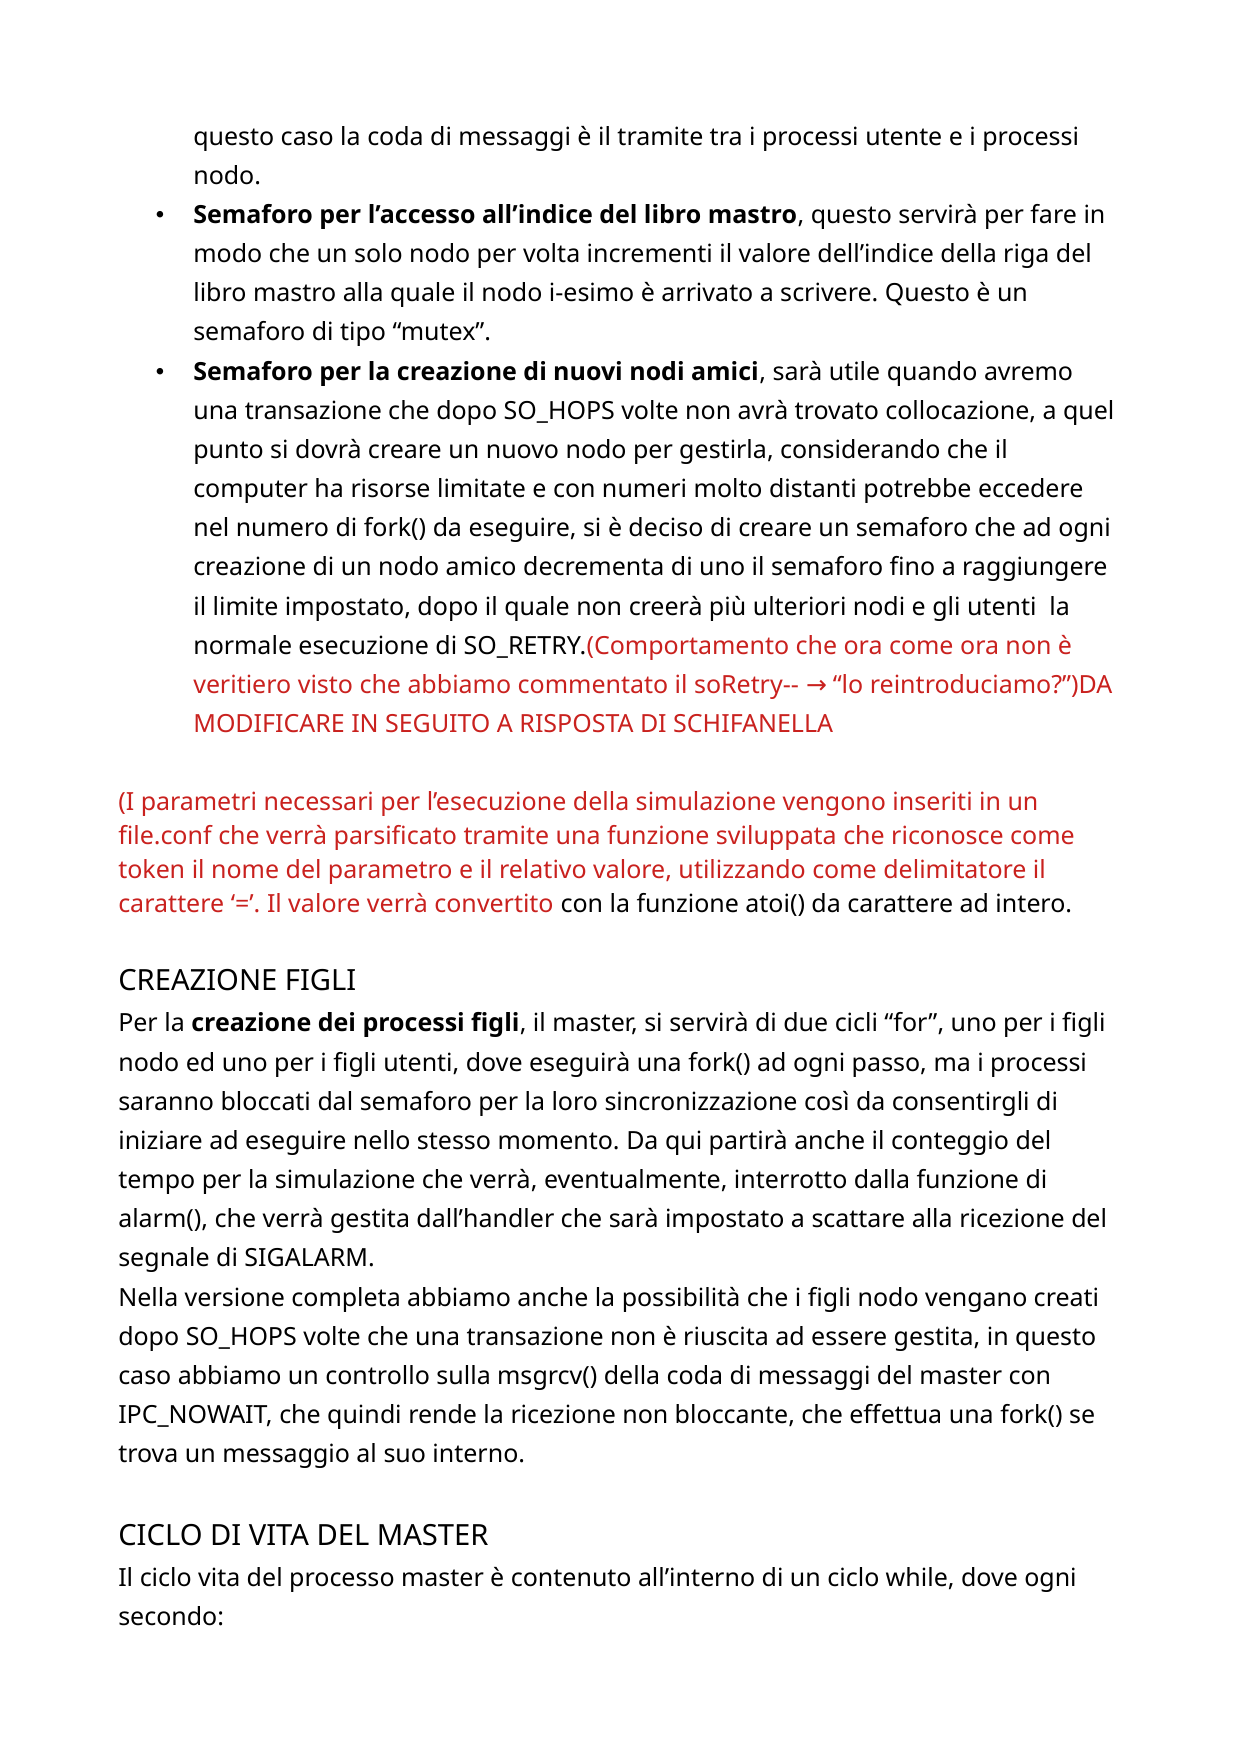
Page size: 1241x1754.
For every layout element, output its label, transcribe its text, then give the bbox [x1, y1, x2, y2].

text CREAZIONE FIGLI [118, 959, 1122, 999]
text Il ciclo vita del processo master è contenuto all’interno di un ciclo while, dove ogni secondo: [118, 1560, 1122, 1633]
list Semaforo per l’accesso all’indice del libro mastro, questo servirà per fare in modo che un solo nodo per volta incrementi il valore dell’indice della riga del libro mastro alla quale il nodo i-esimo è arrivato a scrivere. Questo è un semaforo di tipo “mutex”. [156, 196, 1122, 348]
text (I parametri necessari per l’esecuzione della simulazione vengono inseriti in un file.conf che verrà parsificato tramite una funzione sviluppata che riconosce come token il nome del parametro e il relativo valore, utilizzando come delimitatore il carattere ‘=’. Il valore verrà convertito con la funzione atoi() da carattere ad intero. [118, 784, 1122, 920]
text Per la creazione dei processi figli, il master, si servirà di due cicli “for”, uno per i figli nodo ed uno per i figli utenti, dove eseguirà una fork() ad ogni passo, ma i processi saranno bloccati dal semaforo per la loro sincronizzazione così da consentirgli di iniziare ad eseguire nello stesso momento. Da qui partirà anche il conteggio del tempo per la simulazione che verrà, eventualmente, interrotto dalla funzione di alarm(), che verrà gestita dall’handler che sarà impostato a scattare alla ricezione del segnale di SIGALARM. [118, 1005, 1122, 1274]
list questo caso la coda di messaggi è il tramite tra i processi utente e i processi nodo. [156, 118, 1122, 191]
text Nella versione completa abbiamo anche la possibilità che i figli nodo vengano creati dopo SO_HOPS volte che una transazione non è riuscita ad essere gestita, in questo caso abbiamo un controllo sulla msgrcv() della coda di messaggi del master con IPC_NOWAIT, che quindi rende la ricezione non bloccante, che effettua una fork() se trova un messaggio al suo interno. [118, 1279, 1122, 1470]
text CICLO DI VITA DEL MASTER [118, 1514, 1122, 1554]
list Semaforo per la creazione di nuovi nodi amici, sarà utile quando avremo una transazione che dopo SO_HOPS volte non avrà trovato collocazione, a quel punto si dovrà creare un nuovo nodo per gestirla, considerando che il computer ha risorse limitate e con numeri molto distanti potrebbe eccedere nel numero di fork() da eseguire, si è deciso di creare un semaforo che ad ogni creazione di un nodo amico decrementa di uno il semaforo fino a raggiungere il limite impostato, dopo il quale non creerà più ulteriori nodi e gli utenti la normale esecuzione di SO_RETRY.(Comportamento che ora come ora non è veritiero visto che abbiamo commentato il soRetry-- → “lo reintroduciamo?”)DA MODIFICARE IN SEGUITO A RISPOSTA DI SCHIFANELLA [156, 353, 1122, 740]
